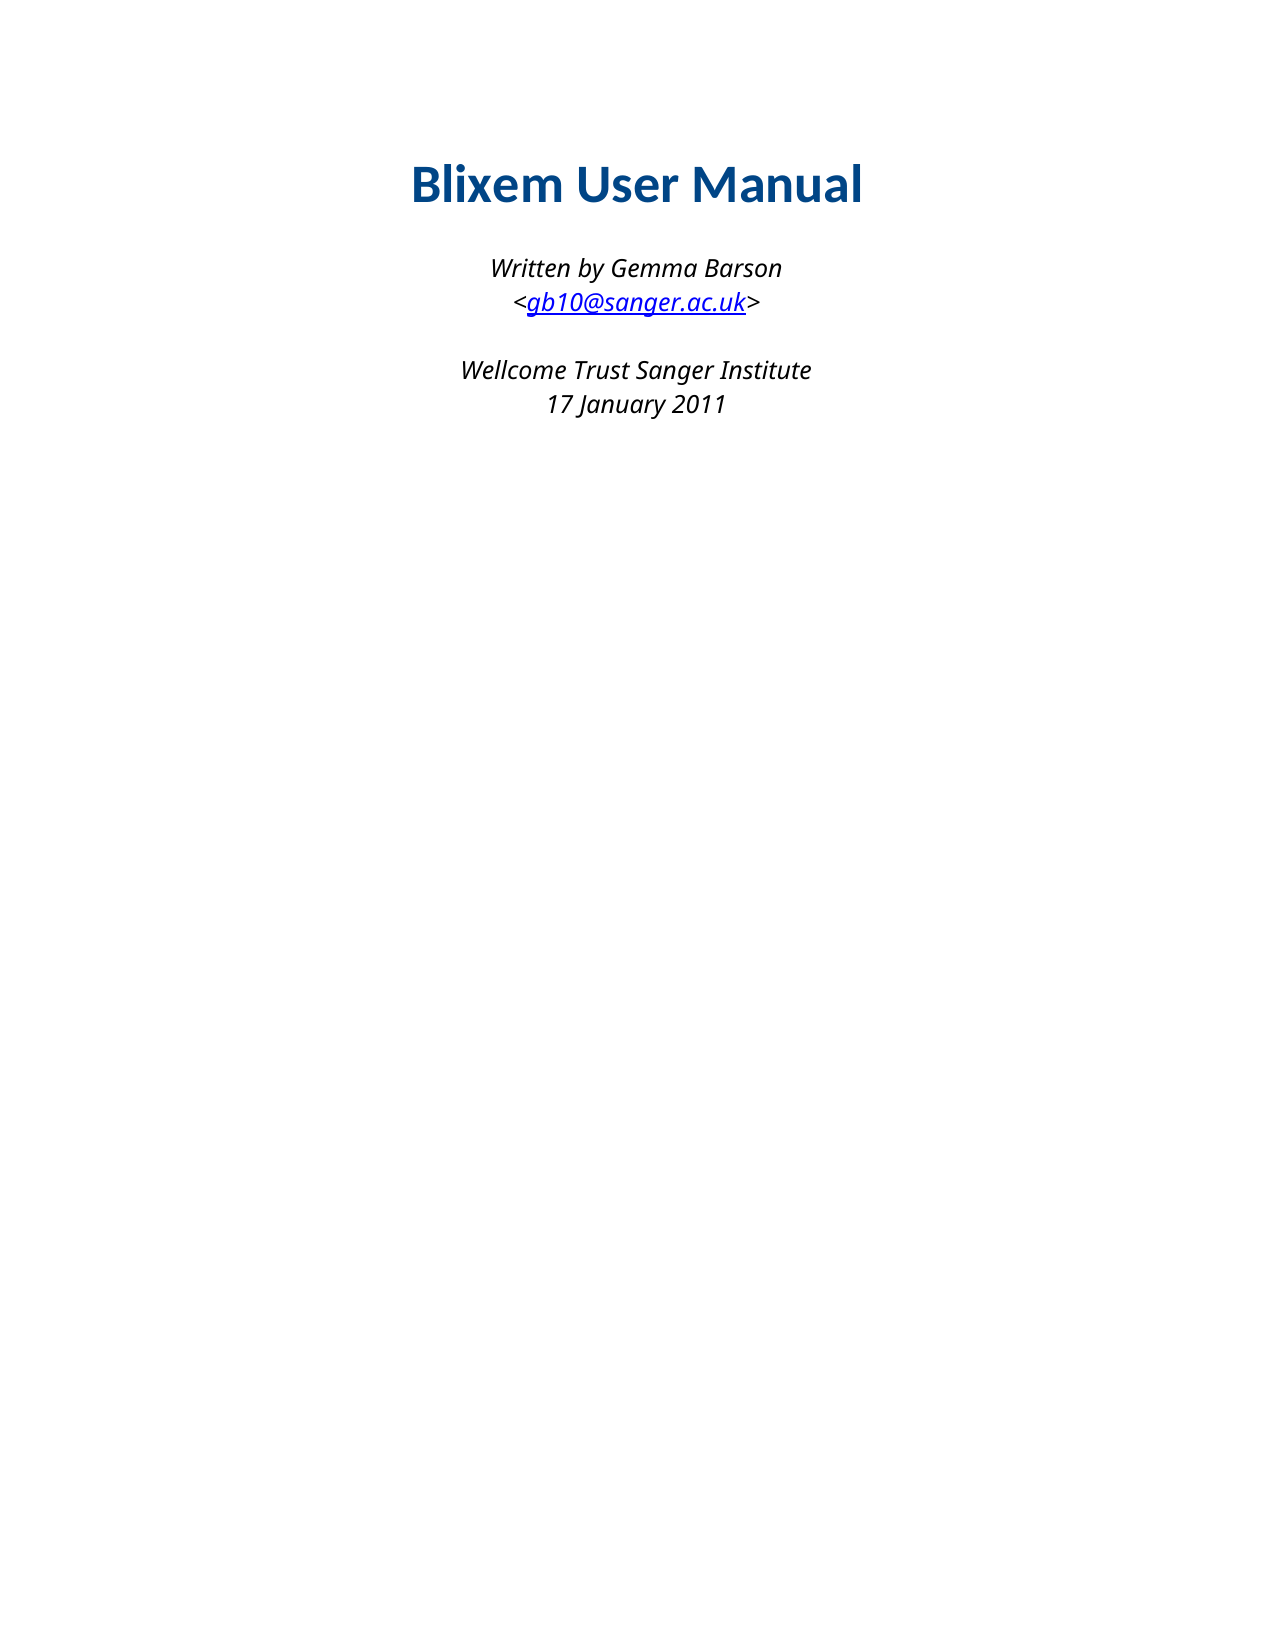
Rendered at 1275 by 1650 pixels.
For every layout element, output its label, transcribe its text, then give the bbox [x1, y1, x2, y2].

text Wellcome Trust Sanger Institute [187, 352, 1087, 386]
text 17 January 2011 [187, 386, 1087, 421]
text Blixem User Manual [187, 150, 1087, 216]
text <gb10@sanger.ac.uk> [187, 284, 1087, 318]
text Written by Gemma Barson [187, 250, 1087, 284]
